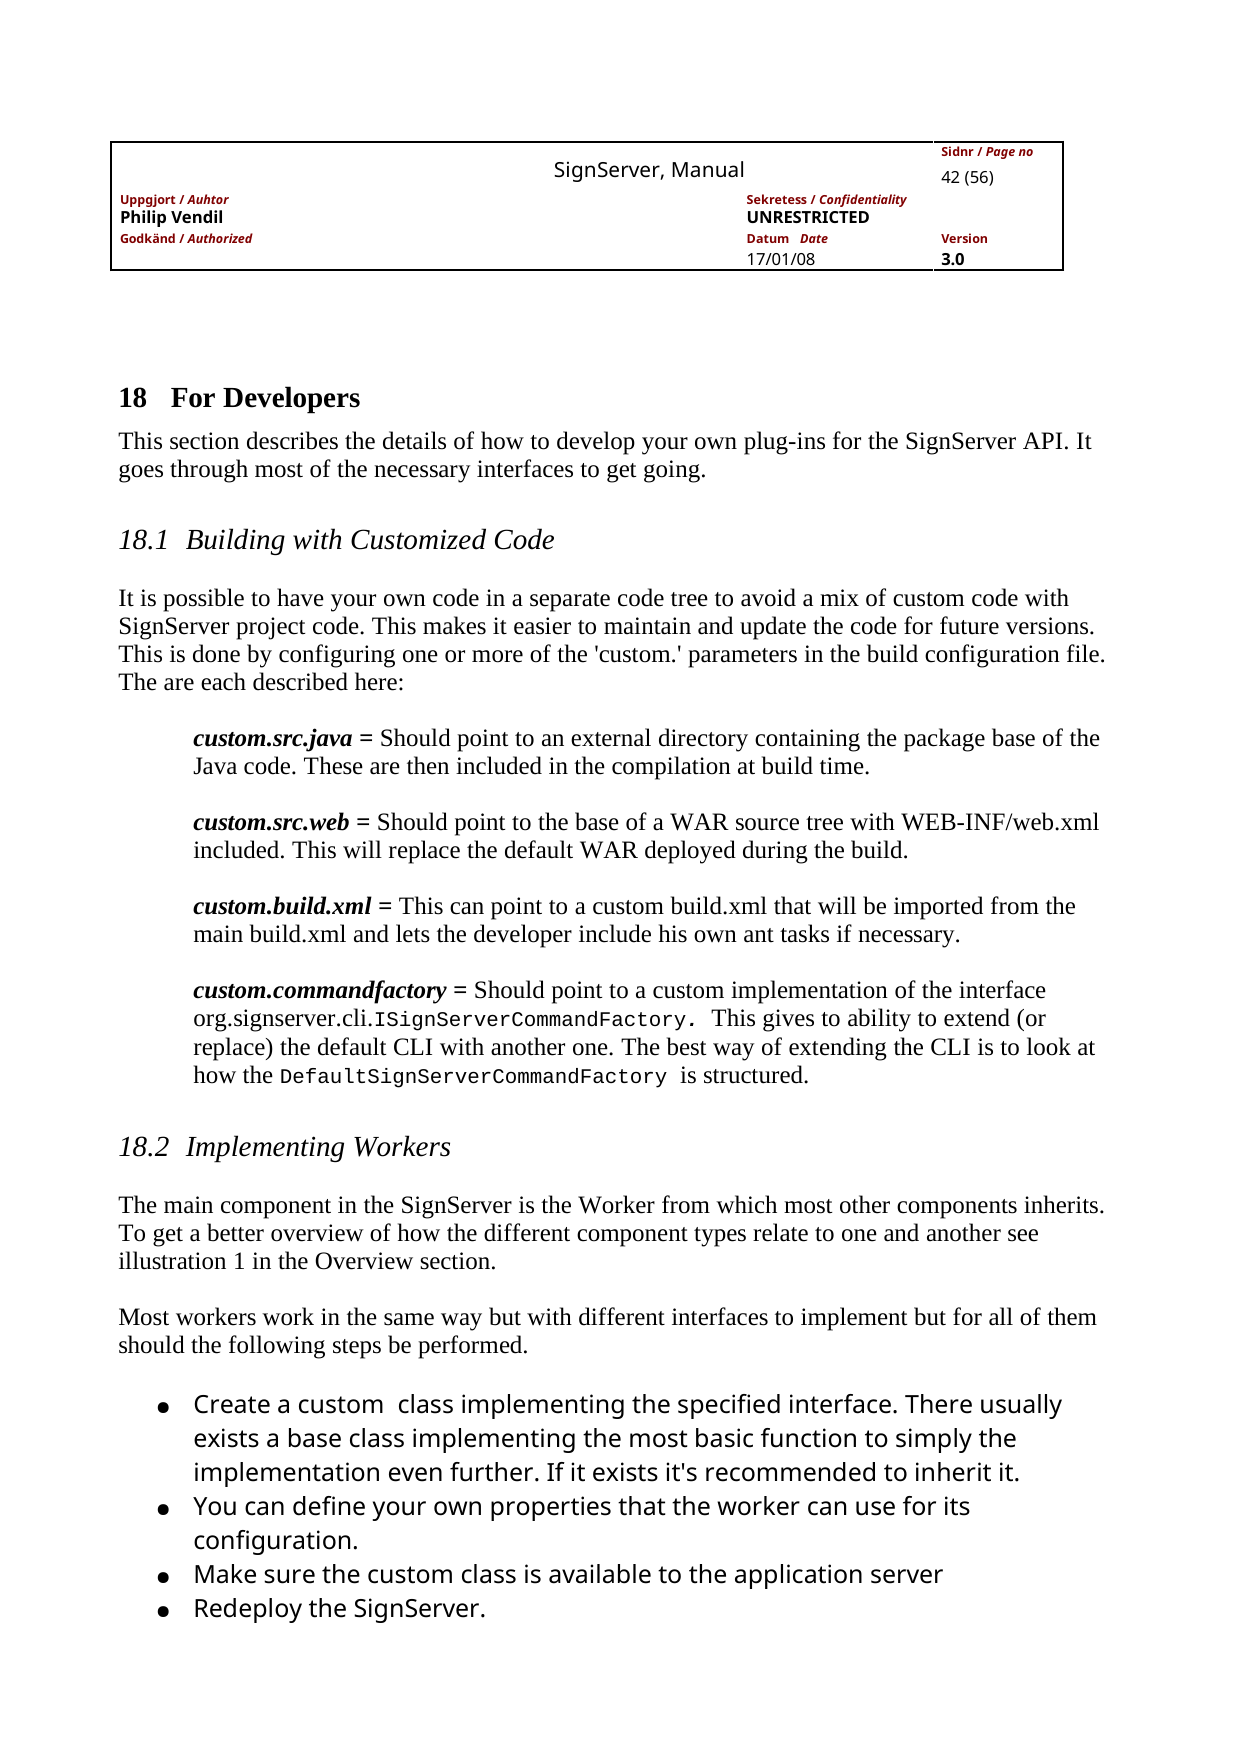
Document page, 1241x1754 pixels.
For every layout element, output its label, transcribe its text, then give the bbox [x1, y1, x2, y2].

text It is possible to have your own code in a separate code tree to avoid a mix of custom code with SignServer project code. This makes it easier to maintain and update the code for future versions. This is done by configuring one or more of the 'custom.' parameters in the build configuration file. The are each described here: [118, 584, 1122, 696]
list You can define your own properties that the worker can use for its configuration. [156, 1489, 1122, 1557]
text custom.src.java = Should point to an external directory containing the package base of the Java code. These are then included in the compilation at build time. [193, 724, 1122, 808]
list Create a custom class implementing the specified interface. There usually exists a base class implementing the most basic function to simply the implementation even further. If it exists it's recommended to inherit it. [156, 1387, 1122, 1489]
text The main component in the SignServer is the Worker from which most other components inherits. To get a better overview of how the different component types relate to one and another see illustration 1 in the Overview section. [118, 1191, 1122, 1275]
subtitle Building with Customized Code [118, 523, 1122, 556]
text custom.build.xml = This can point to a custom build.xml that will be imported from the main build.xml and lets the developer include his own ant tasks if necessary. [193, 892, 1122, 948]
text custom.src.web = Should point to the base of a WAR source tree with WEB-INF/web.xml included. This will replace the default WAR deployed during the build. [193, 808, 1122, 864]
text Most workers work in the same way but with different interfaces to implement but for all of them should the following steps be performed. [118, 1303, 1122, 1359]
subtitle Implementing Workers [118, 1131, 1122, 1163]
text This section describes the details of how to develop your own plug-ins for the SignServer API. It goes through most of the necessary interfaces to get going. [118, 427, 1122, 483]
list Redeploy the SignServer. [156, 1591, 1122, 1625]
text custom.commandfactory = Should point to a custom implementation of the interface org.signserver.cli.ISignServerCommandFactory. This gives to ability to extend (or replace) the default CLI with another one. The best way of extending the CLI is to look at how the DefaultSignServerCommandFactory is structured. [193, 976, 1122, 1090]
subtitle For Developers [118, 382, 1122, 414]
list Make sure the custom class is available to the application server [156, 1557, 1122, 1591]
